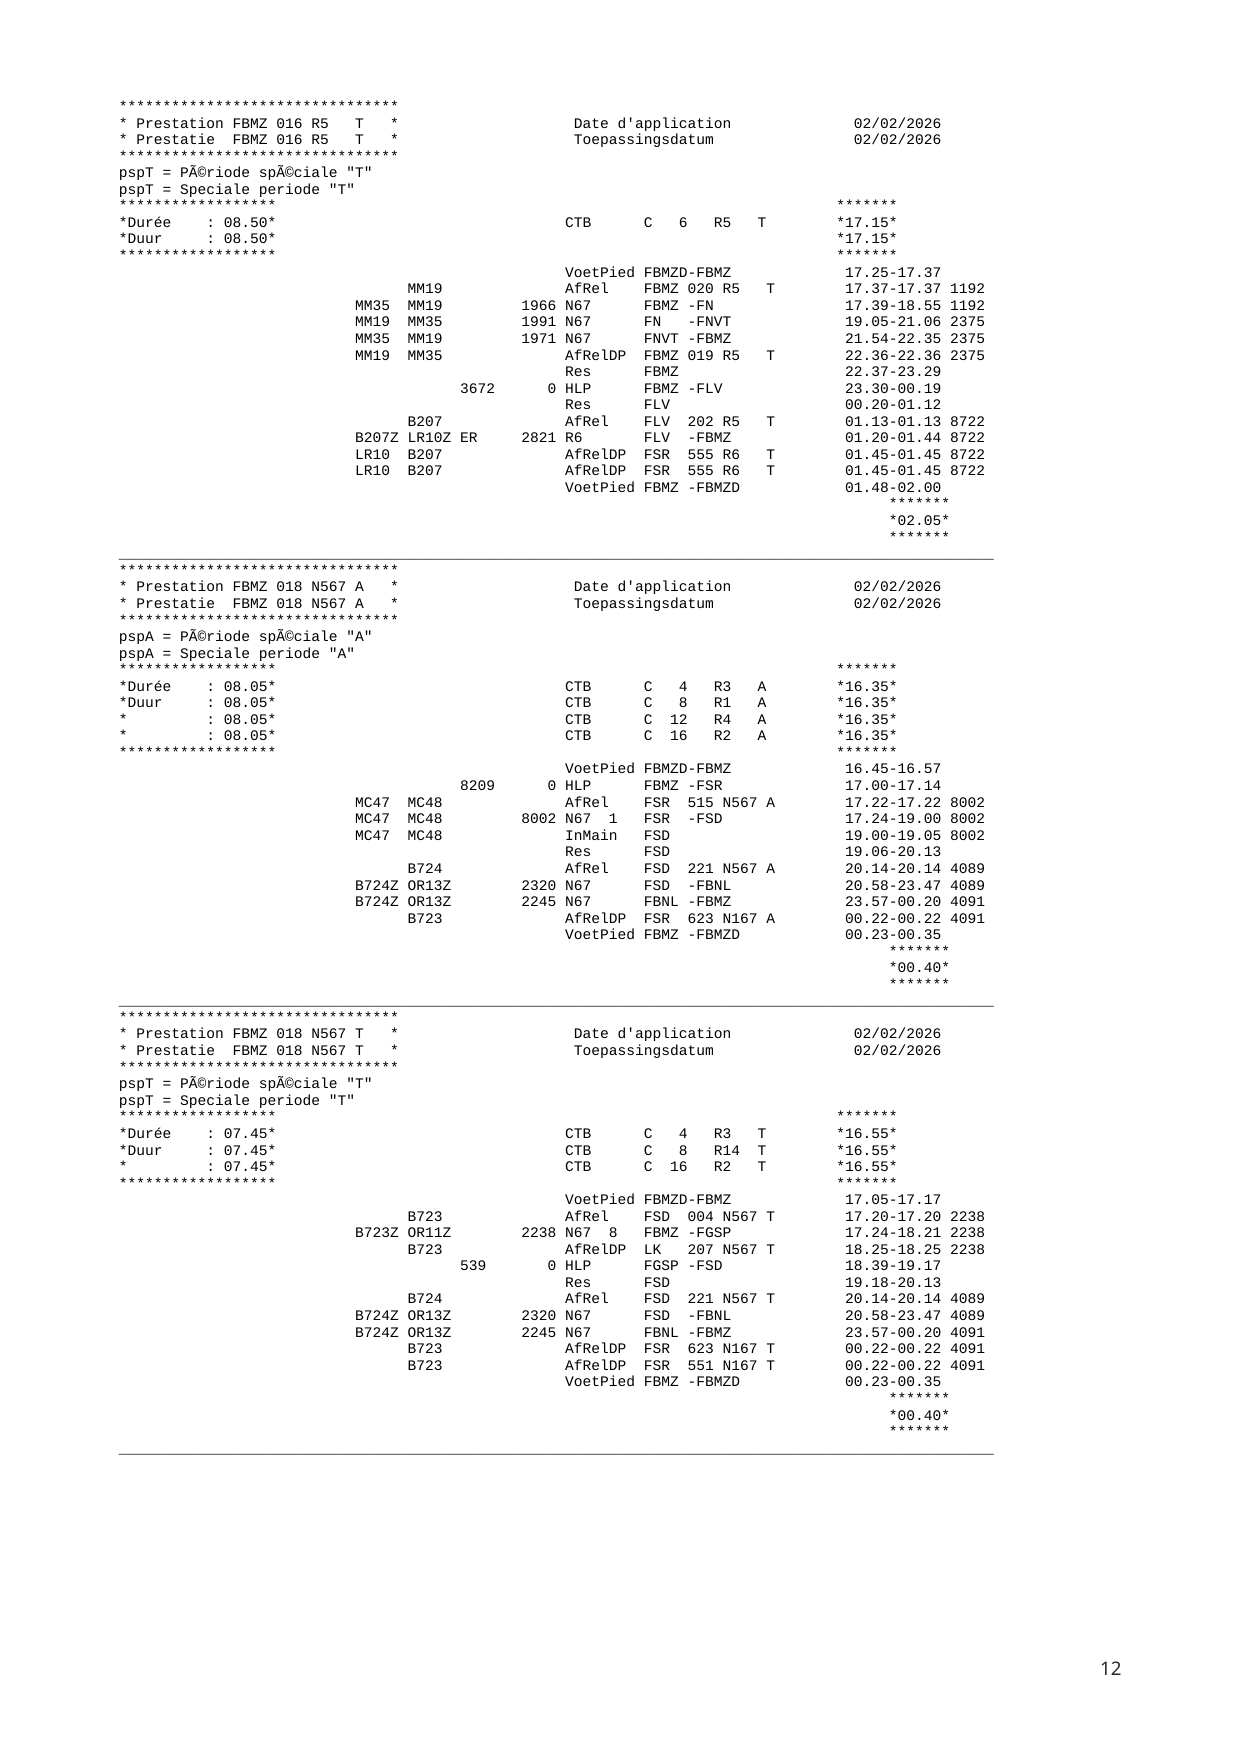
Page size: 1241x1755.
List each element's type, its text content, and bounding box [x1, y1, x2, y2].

text ******************************** * Prestation FBMZ 016 R5 T * Date d'application 02/02/2026 * Prestatie FBMZ 016 R5 T * Toepassingsdatum 02/02/2026 ******************************** pspT = PÃ©riode spÃ©ciale "T" pspT = Speciale periode "T" ****************** ******* *Durée : 08.50* CTB C 6 R5 T *17.15* *Duur : 08.50* *17.15* ****************** ******* VoetPied FBMZD-FBMZ 17.25-17.37 MM19 AfRel FBMZ 020 R5 T 17.37-17.37 1192 MM35 MM19 1966 N67 FBMZ -FN 17.39-18.55 1192 MM19 MM35 1991 N67 FN -FNVT 19.05-21.06 2375 MM35 MM19 1971 N67 FNVT -FBMZ 21.54-22.35 2375 MM19 MM35 AfRelDP FBMZ 019 R5 T 22.36-22.36 2375 Res FBMZ 22.37-23.29 3672 0 HLP FBMZ -FLV 23.30-00.19 Res FLV 00.20-01.12 B207 AfRel FLV 202 R5 T 01.13-01.13 8722 B207Z LR10Z ER 2821 R6 FLV -FBMZ 01.20-01.44 8722 LR10 B207 AfRelDP FSR 555 R6 T 01.45-01.45 8722 LR10 B207 AfRelDP FSR 555 R6 T 01.45-01.45 8722 VoetPied FBMZ -FBMZD 01.48-02.00 ******* *02.05* ******* ____________________________________________________________________________________________________ [119, 99, 1122, 563]
text ******************************** * Prestation FBMZ 018 N567 A * Date d'application 02/02/2026 * Prestatie FBMZ 018 N567 A * Toepassingsdatum 02/02/2026 ******************************** pspA = PÃ©riode spÃ©ciale "A" pspA = Speciale periode "A" ****************** ******* *Durée : 08.05* CTB C 4 R3 A *16.35* *Duur : 08.05* CTB C 8 R1 A *16.35* * : 08.05* CTB C 12 R4 A *16.35* * : 08.05* CTB C 16 R2 A *16.35* ****************** ******* VoetPied FBMZD-FBMZ 16.45-16.57 8209 0 HLP FBMZ -FSR 17.00-17.14 MC47 MC48 AfRel FSR 515 N567 A 17.22-17.22 8002 MC47 MC48 8002 N67 1 FSR -FSD 17.24-19.00 8002 MC47 MC48 InMain FSD 19.00-19.05 8002 Res FSD 19.06-20.13 B724 AfRel FSD 221 N567 A 20.14-20.14 4089 B724Z OR13Z 2320 N67 FSD -FBNL 20.58-23.47 4089 B724Z OR13Z 2245 N67 FBNL -FBMZ 23.57-00.20 4091 B723 AfRelDP FSR 623 N167 A 00.22-00.22 4091 VoetPied FBMZ -FBMZD 00.23-00.35 ******* *00.40* ******* ____________________________________________________________________________________________________ [119, 563, 1122, 1010]
text ******************************** * Prestation FBMZ 018 N567 T * Date d'application 02/02/2026 * Prestatie FBMZ 018 N567 T * Toepassingsdatum 02/02/2026 ******************************** pspT = PÃ©riode spÃ©ciale "T" pspT = Speciale periode "T" ****************** ******* *Durée : 07.45* CTB C 4 R3 T *16.55* *Duur : 07.45* CTB C 8 R14 T *16.55* * : 07.45* CTB C 16 R2 T *16.55* ****************** ******* VoetPied FBMZD-FBMZ 17.05-17.17 B723 AfRel FSD 004 N567 T 17.20-17.20 2238 B723Z OR11Z 2238 N67 8 FBMZ -FGSP 17.24-18.21 2238 B723 AfRelDP LK 207 N567 T 18.25-18.25 2238 539 0 HLP FGSP -FSD 18.39-19.17 Res FSD 19.18-20.13 B724 AfRel FSD 221 N567 T 20.14-20.14 4089 B724Z OR13Z 2320 N67 FSD -FBNL 20.58-23.47 4089 B724Z OR13Z 2245 N67 FBNL -FBMZ 23.57-00.20 4091 B723 AfRelDP FSR 623 N167 T 00.22-00.22 4091 B723 AfRelDP FSR 551 N167 T 00.22-00.22 4091 VoetPied FBMZ -FBMZD 00.23-00.35 ******* *00.40* ******* ____________________________________________________________________________________________________ [119, 1010, 1122, 1457]
